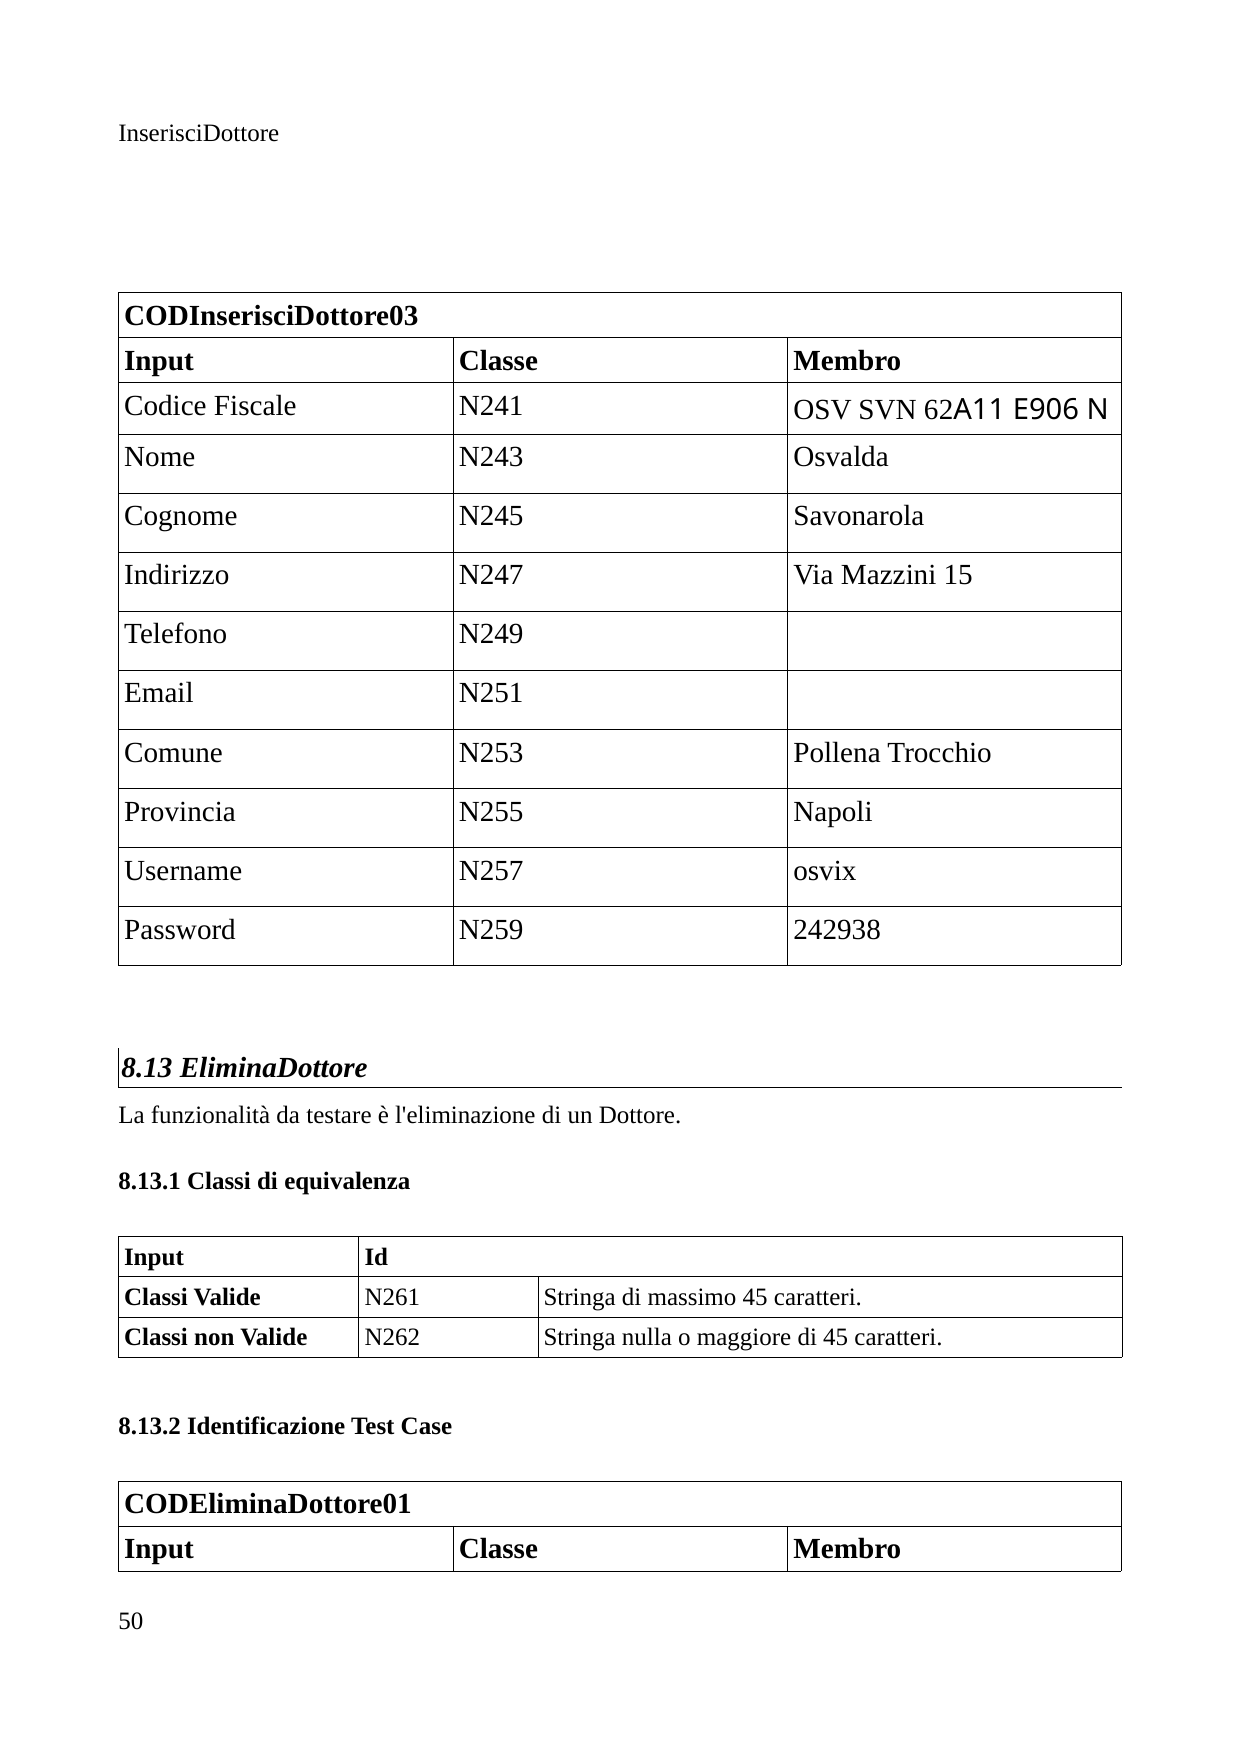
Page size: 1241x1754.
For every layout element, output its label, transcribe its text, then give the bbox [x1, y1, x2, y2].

subtitle 8.13.1 Classi di equivalenza [118, 1166, 1122, 1195]
subtitle EliminaDottore [119, 1048, 1122, 1087]
table_cell Via Mazzini 15 [788, 553, 1121, 611]
table_cell Osvalda [788, 435, 1121, 493]
text La funzionalità da testare è l'eliminazione di un Dottore. [118, 1100, 1122, 1128]
table_cell N259 [454, 907, 787, 965]
table_cell N255 [454, 789, 787, 847]
table_cell N262 [359, 1318, 538, 1357]
table_cell Comune [119, 730, 453, 788]
subtitle 8.13.2 Identificazione Test Case [118, 1411, 1122, 1439]
table_cell Cognome [119, 494, 453, 552]
table_cell Provincia [119, 789, 453, 847]
table_cell N257 [454, 848, 787, 906]
table_header Input [119, 1237, 358, 1276]
table_cell Membro [788, 1527, 1121, 1571]
table_cell N253 [454, 730, 787, 788]
table_cell N245 [454, 494, 787, 552]
table_cell Indirizzo [119, 553, 453, 611]
table_cell Savonarola [788, 494, 1121, 552]
table_cell Classi Valide [119, 1277, 358, 1317]
table_cell Input [119, 1527, 453, 1571]
table_cell N251 [454, 671, 787, 729]
table_cell N243 [454, 435, 787, 493]
table_cell Stringa nulla o maggiore di 45 caratteri. [539, 1318, 1122, 1357]
table_cell Classe [454, 1527, 787, 1571]
table_cell Classe [454, 338, 787, 382]
table_cell Password [119, 907, 453, 965]
table_cell N261 [359, 1277, 538, 1317]
table_header CODEliminaDottore01 [119, 1482, 1121, 1526]
table_cell osvix [788, 848, 1121, 906]
table_header CODInserisciDottore03 [119, 293, 1121, 337]
table_cell Codice Fiscale [119, 383, 453, 433]
table_cell Telefono [119, 612, 453, 670]
table_cell Email [119, 671, 453, 729]
table_cell N247 [454, 553, 787, 611]
table_cell N241 [454, 383, 787, 433]
table_cell Pollena Trocchio [788, 730, 1121, 788]
table_cell Username [119, 848, 453, 906]
table_cell [788, 671, 1121, 729]
table_cell Stringa di massimo 45 caratteri. [539, 1277, 1122, 1317]
table_cell Napoli [788, 789, 1121, 847]
table_cell 242938 [788, 907, 1121, 965]
table_cell OSV SVN 62A11 E906 N [788, 383, 1121, 433]
table_cell [788, 612, 1121, 670]
table_cell Input [119, 338, 453, 382]
table_cell N249 [454, 612, 787, 670]
table_cell Nome [119, 435, 453, 493]
table_cell Membro [788, 338, 1121, 382]
table_cell Classi non Valide [119, 1318, 358, 1357]
table_header Id [359, 1237, 1122, 1276]
